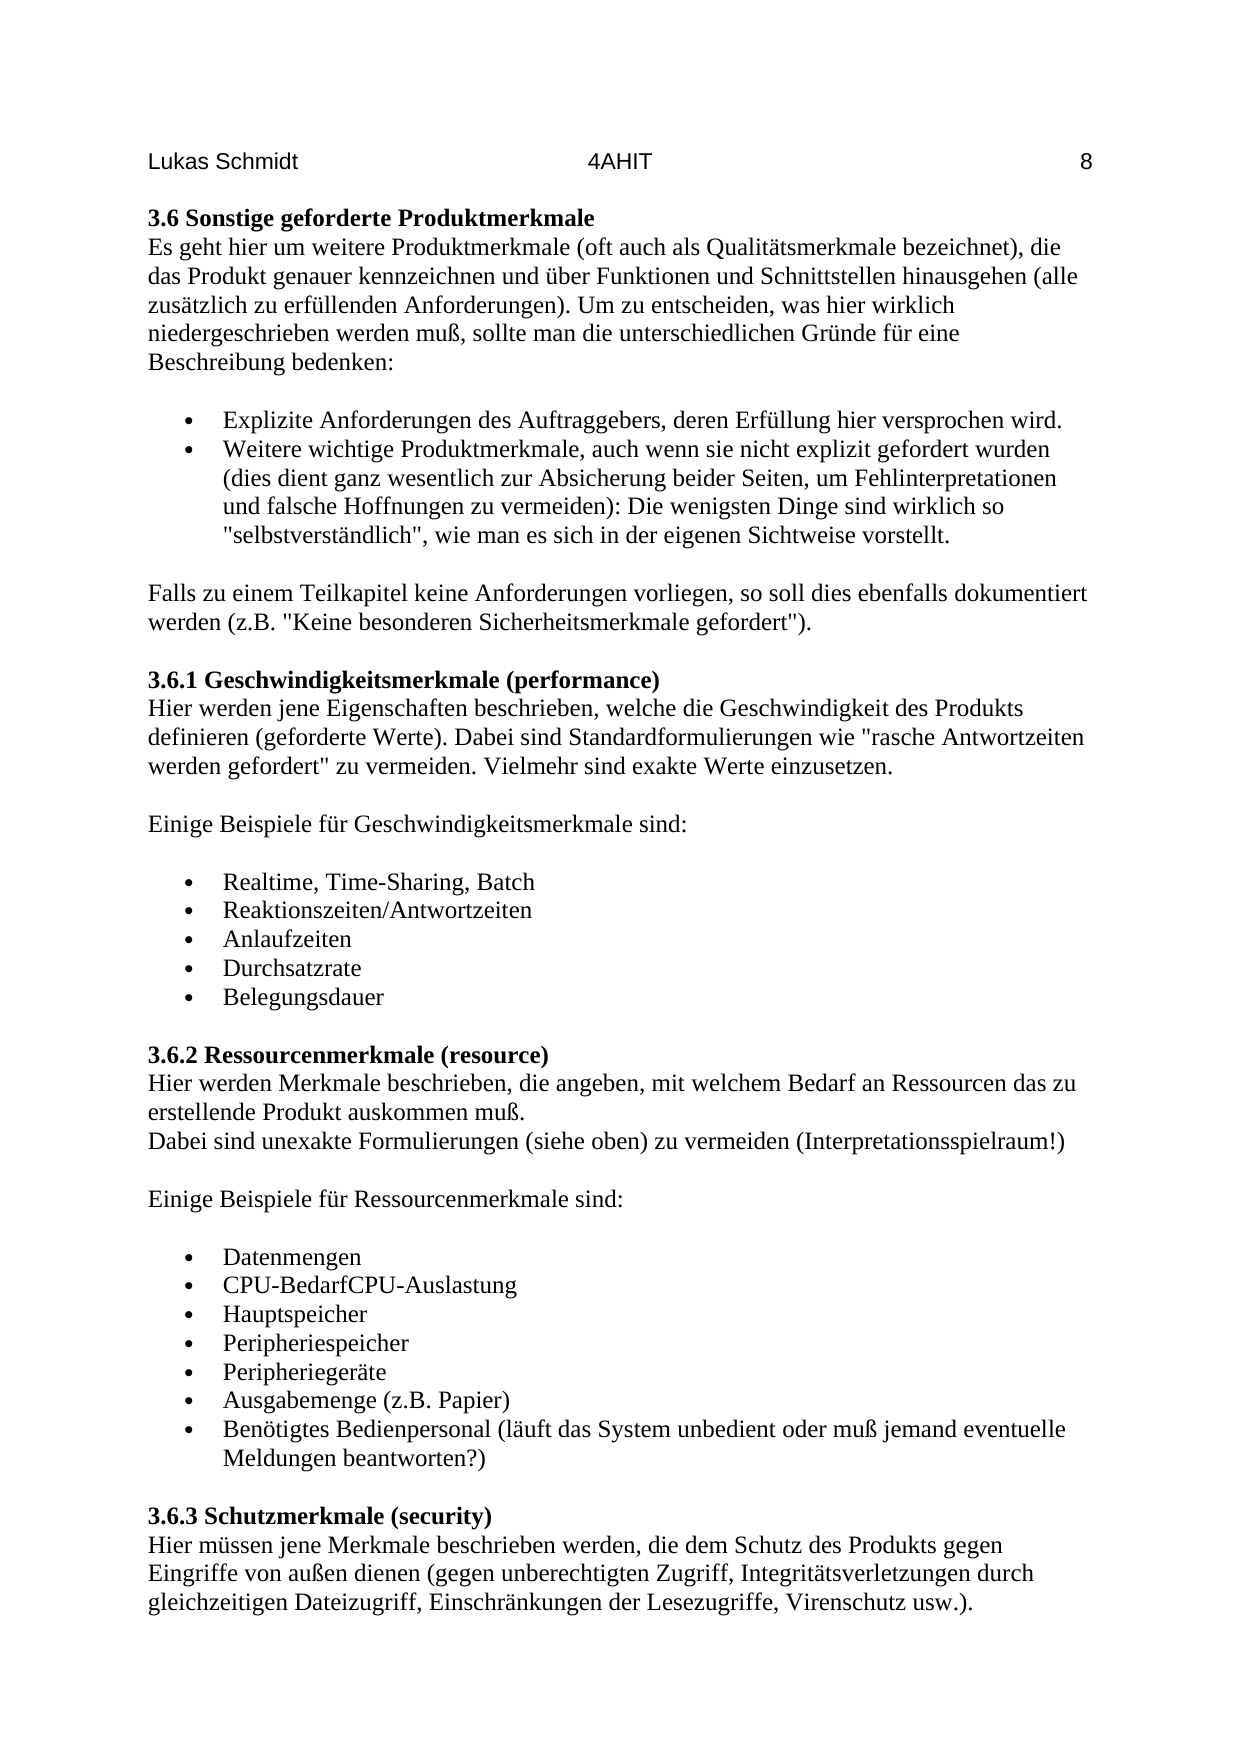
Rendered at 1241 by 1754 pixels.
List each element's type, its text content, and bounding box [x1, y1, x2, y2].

list Benötigtes Bedienpersonal (läuft das System unbedient oder muß jemand eventuelle Meldungen beantworten?) [185, 1414, 1093, 1472]
list Anlaufzeiten [185, 924, 1093, 953]
list Explizite Anforderungen des Auftraggebers, deren Erfüllung hier versprochen wird. [185, 405, 1093, 434]
list CPU-BedarfCPU-Auslastung [185, 1271, 1093, 1299]
list Peripheriegeräte [185, 1357, 1093, 1386]
list Reaktionszeiten/Antwortzeiten [185, 896, 1093, 924]
text 3.6.3 Schutzmerkmale (security) Hier müssen jene Merkmale beschrieben werden, die dem Schutz des Produkts gegen Eingriffe von außen dienen (gegen unberechtigten Zugriff, Integritätsverletzungen durch gleichzeitigen Dateizugriff, Einschränkungen der Lesezugriffe, Virenschutz usw.). [148, 1501, 1093, 1616]
list Durchsatzrate [185, 953, 1093, 982]
list Weitere wichtige Produktmerkmale, auch wenn sie nicht explizit gefordert wurden (dies dient ganz wesentlich zur Absicherung beider Seiten, um Fehlinterpretationen und falsche Hoffnungen zu vermeiden): Die wenigsten Dinge sind wirklich so "selbstverständlich", wie man es sich in der eigenen Sichtweise vorstellt. [185, 434, 1093, 549]
text 3.6.2 Ressourcenmerkmale (resource) Hier werden Merkmale beschrieben, die angeben, mit welchem Bedarf an Ressourcen das zu erstellende Produkt auskommen muß. Dabei sind unexakte Formulierungen (siehe oben) zu vermeiden (Interpretationsspielraum!) [148, 1040, 1093, 1155]
list Datenmengen [185, 1242, 1093, 1271]
text 3.6.1 Geschwindigkeitsmerkmale (performance) Hier werden jene Eigenschaften beschrieben, welche die Geschwindigkeit des Produkts definieren (geforderte Werte). Dabei sind Standardformulierungen wie "rasche Antwortzeiten werden gefordert" zu vermeiden. Vielmehr sind exakte Werte einzusetzen. [148, 665, 1093, 780]
text 3.6 Sonstige geforderte Produktmerkmale Es geht hier um weitere Produktmerkmale (oft auch als Qualitätsmerkmale bezeichnet), die das Produkt genauer kennzeichnen und über Funktionen und Schnittstellen hinausgehen (alle zusätzlich zu erfüllenden Anforderungen). Um zu entscheiden, was hier wirklich niedergeschrieben werden muß, sollte man die unterschiedlichen Gründe für eine Beschreibung bedenken: [148, 203, 1093, 376]
list Hauptspeicher [185, 1299, 1093, 1328]
list Peripheriespeicher [185, 1328, 1093, 1357]
list Ausgabemenge (z.B. Papier) [185, 1386, 1093, 1414]
text Falls zu einem Teilkapitel keine Anforderungen vorliegen, so soll dies ebenfalls dokumentiert werden (z.B. "Keine besonderen Sicherheitsmerkmale gefordert"). [148, 578, 1093, 636]
list Belegungsdauer [185, 982, 1093, 1011]
list Realtime, Time-Sharing, Batch [185, 867, 1093, 896]
text Einige Beispiele für Geschwindigkeitsmerkmale sind: [148, 809, 1093, 838]
text Einige Beispiele für Ressourcenmerkmale sind: [148, 1184, 1093, 1213]
